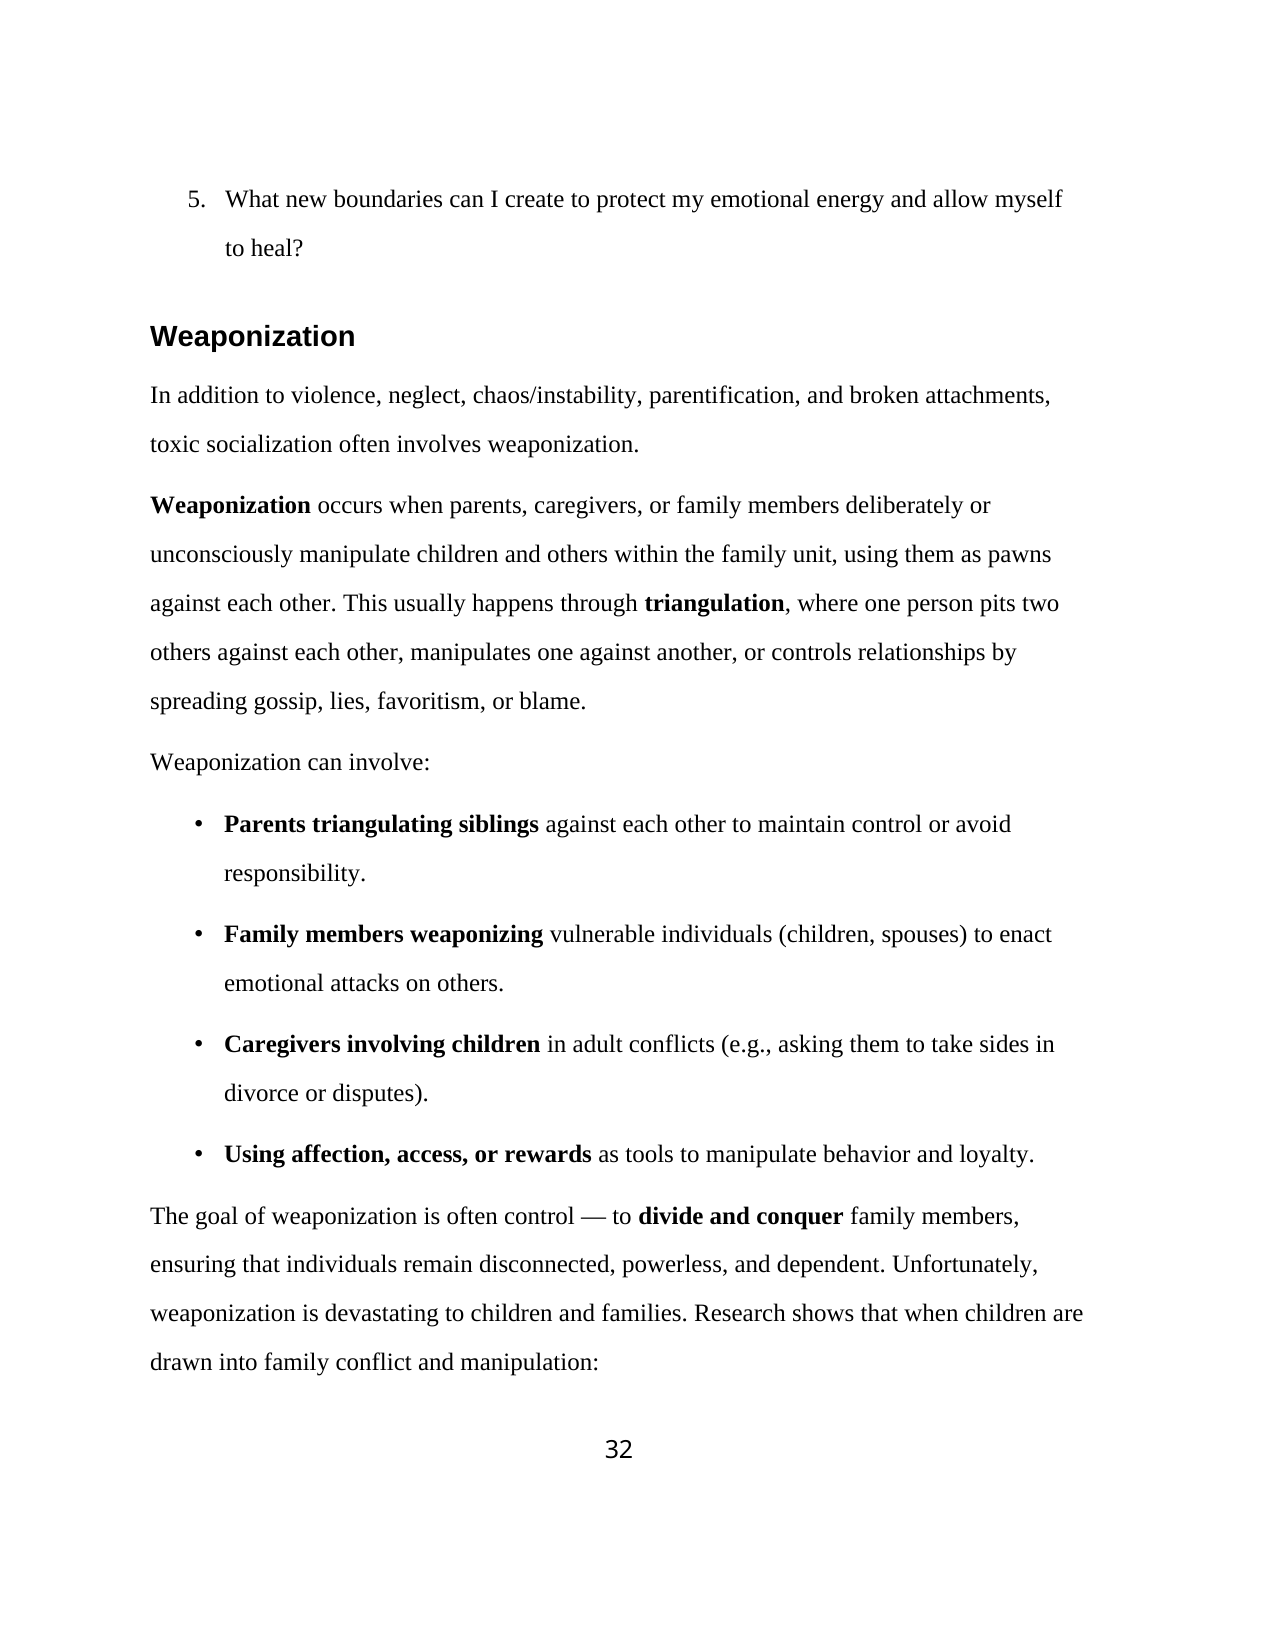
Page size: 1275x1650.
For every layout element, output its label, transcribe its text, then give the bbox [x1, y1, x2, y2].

list Caregivers involving children in adult conflicts (e.g., asking them to take sides in divorce or disputes). [194, 1029, 1087, 1107]
list What new boundaries can I create to protect my emotional energy and allow myself to heal? [187, 184, 1087, 262]
text The goal of weaponization is often control — to divide and conquer family members, ensuring that individuals remain disconnected, powerless, and dependent. Unfortunately, weaponization is devastating to children and families. Research shows that when children are drawn into family conflict and manipulation: [150, 1201, 1087, 1376]
list Parents triangulating siblings against each other to maintain control or avoid responsibility. [194, 809, 1087, 886]
subtitle Weaponization [150, 319, 1087, 353]
list Using affection, access, or rewards as tools to manipulate behavior and loyalty. [194, 1139, 1087, 1168]
text Weaponization occurs when parents, caregivers, or family members deliberately or unconsciously manipulate children and others within the family unit, using them as pawns against each other. This usually happens through triangulation, where one person pits two others against each other, manipulates one against another, or controls relationships by spreading gossip, lies, favoritism, or blame. [150, 491, 1087, 715]
list Family members weaponizing vulnerable individuals (children, spouses) to enact emotional attacks on others. [194, 919, 1087, 997]
text Weaponization can involve: [150, 747, 1087, 776]
text In addition to violence, neglect, chaos/instability, parentification, and broken attachments, toxic socialization often involves weaponization. [150, 380, 1087, 458]
